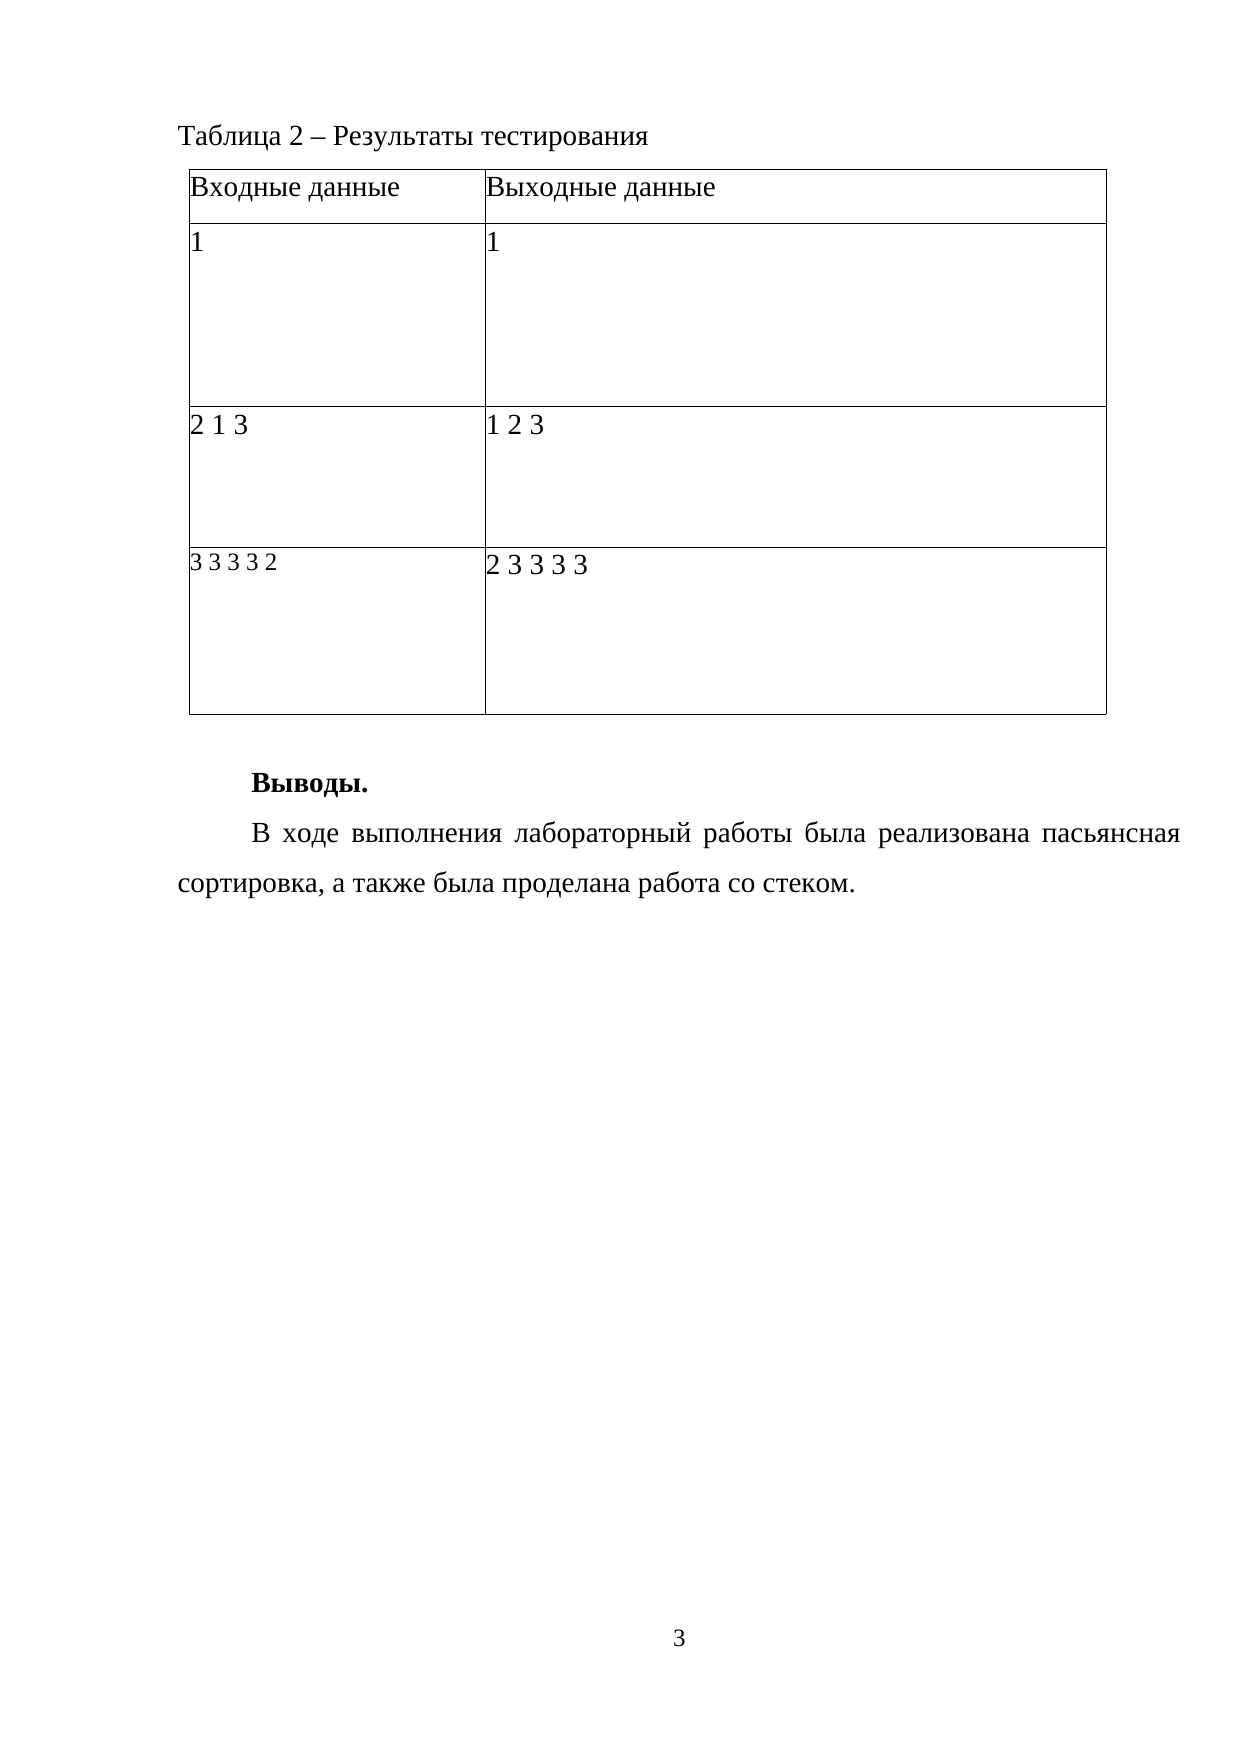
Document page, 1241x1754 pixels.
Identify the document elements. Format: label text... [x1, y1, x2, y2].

table_cell 1 [190, 224, 485, 406]
text Выводы. [177, 765, 1181, 798]
text Таблица 2 – Результаты тестирования [177, 118, 1181, 152]
table_cell 1 2 3 [486, 407, 1106, 547]
table_cell 1 [486, 224, 1106, 406]
text В ходе выполнения лабораторный работы была реализована пасьянсная сортировка, а также была проделана работа со стеком. [177, 815, 1181, 899]
table_header Входные данные [190, 170, 485, 223]
table_cell 2 1 3 [190, 407, 485, 547]
table_cell 2 3 3 3 3 [486, 548, 1106, 714]
table_cell 3 3 3 3 2 [190, 548, 485, 714]
table_header Выходные данные [486, 170, 1106, 223]
